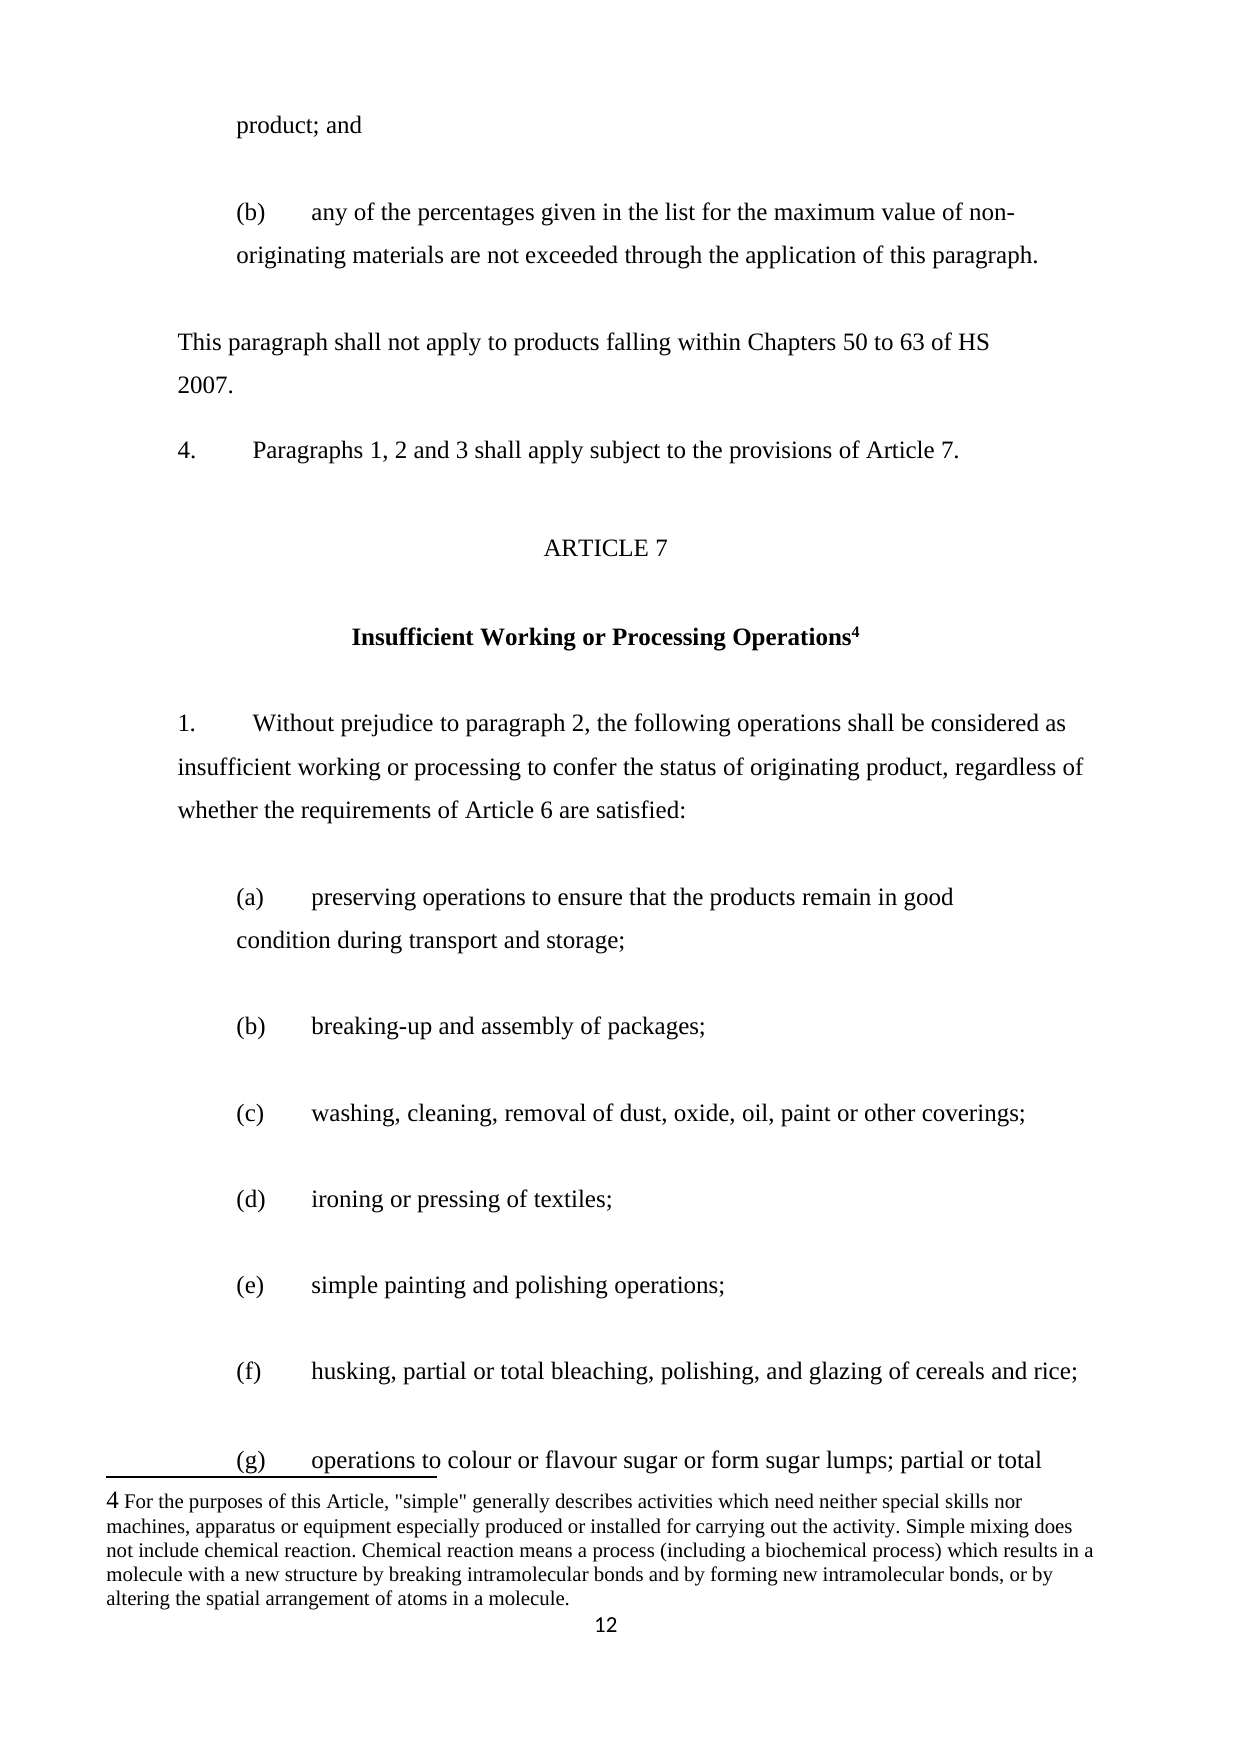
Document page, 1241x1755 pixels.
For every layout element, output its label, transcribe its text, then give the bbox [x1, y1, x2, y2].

list preserving operations to ensure that the products remain in good condition during transport and storage; [236, 882, 1027, 953]
list Paragraphs 1, 2 and 3 shall apply subject to the provisions of Article 7. [177, 436, 1105, 464]
list any of the percentages given in the list for the maximum value of non-originating materials are not exceeded through the application of this paragraph. [236, 197, 1059, 268]
list simple painting and polishing operations; [236, 1270, 1105, 1299]
list ironing or pressing of textiles; [236, 1184, 1105, 1213]
text For the purposes of this Article, "simple" generally describes activities which need neither special skills nor machines, apparatus or equipment especially produced or installed for carrying out the activity. Simple mixing does not include chemical reaction. Chemical reaction means a process (including a biochemical process) which results in a molecule with a new structure by breaking intramolecular bonds and by forming new intramolecular bonds, or by altering the spatial arrangement of atoms in a molecule. [106, 1485, 1094, 1610]
list husking, partial or total bleaching, polishing, and glazing of cereals and rice; [236, 1356, 1105, 1385]
list Without prejudice to paragraph 2, the following operations shall be considered as insufficient working or processing to confer the status of originating product, regardless of whether the requirements of Article 6 are satisfied: [177, 708, 1086, 823]
text This paragraph shall not apply to products falling within Chapters 50 to 63 of HS 2007. [177, 327, 996, 398]
list operations to colour or flavour sugar or form sugar lumps; partial or total [236, 1445, 1052, 1474]
subtitle ARTICLE 7 [106, 533, 1105, 562]
list washing, cleaning, removal of dust, oxide, oil, paint or other coverings; [236, 1098, 1105, 1126]
list product; and [236, 110, 1105, 139]
subtitle Insufficient Working or Processing Operations [106, 622, 1105, 651]
list breaking-up and assembly of packages; [236, 1011, 1105, 1040]
